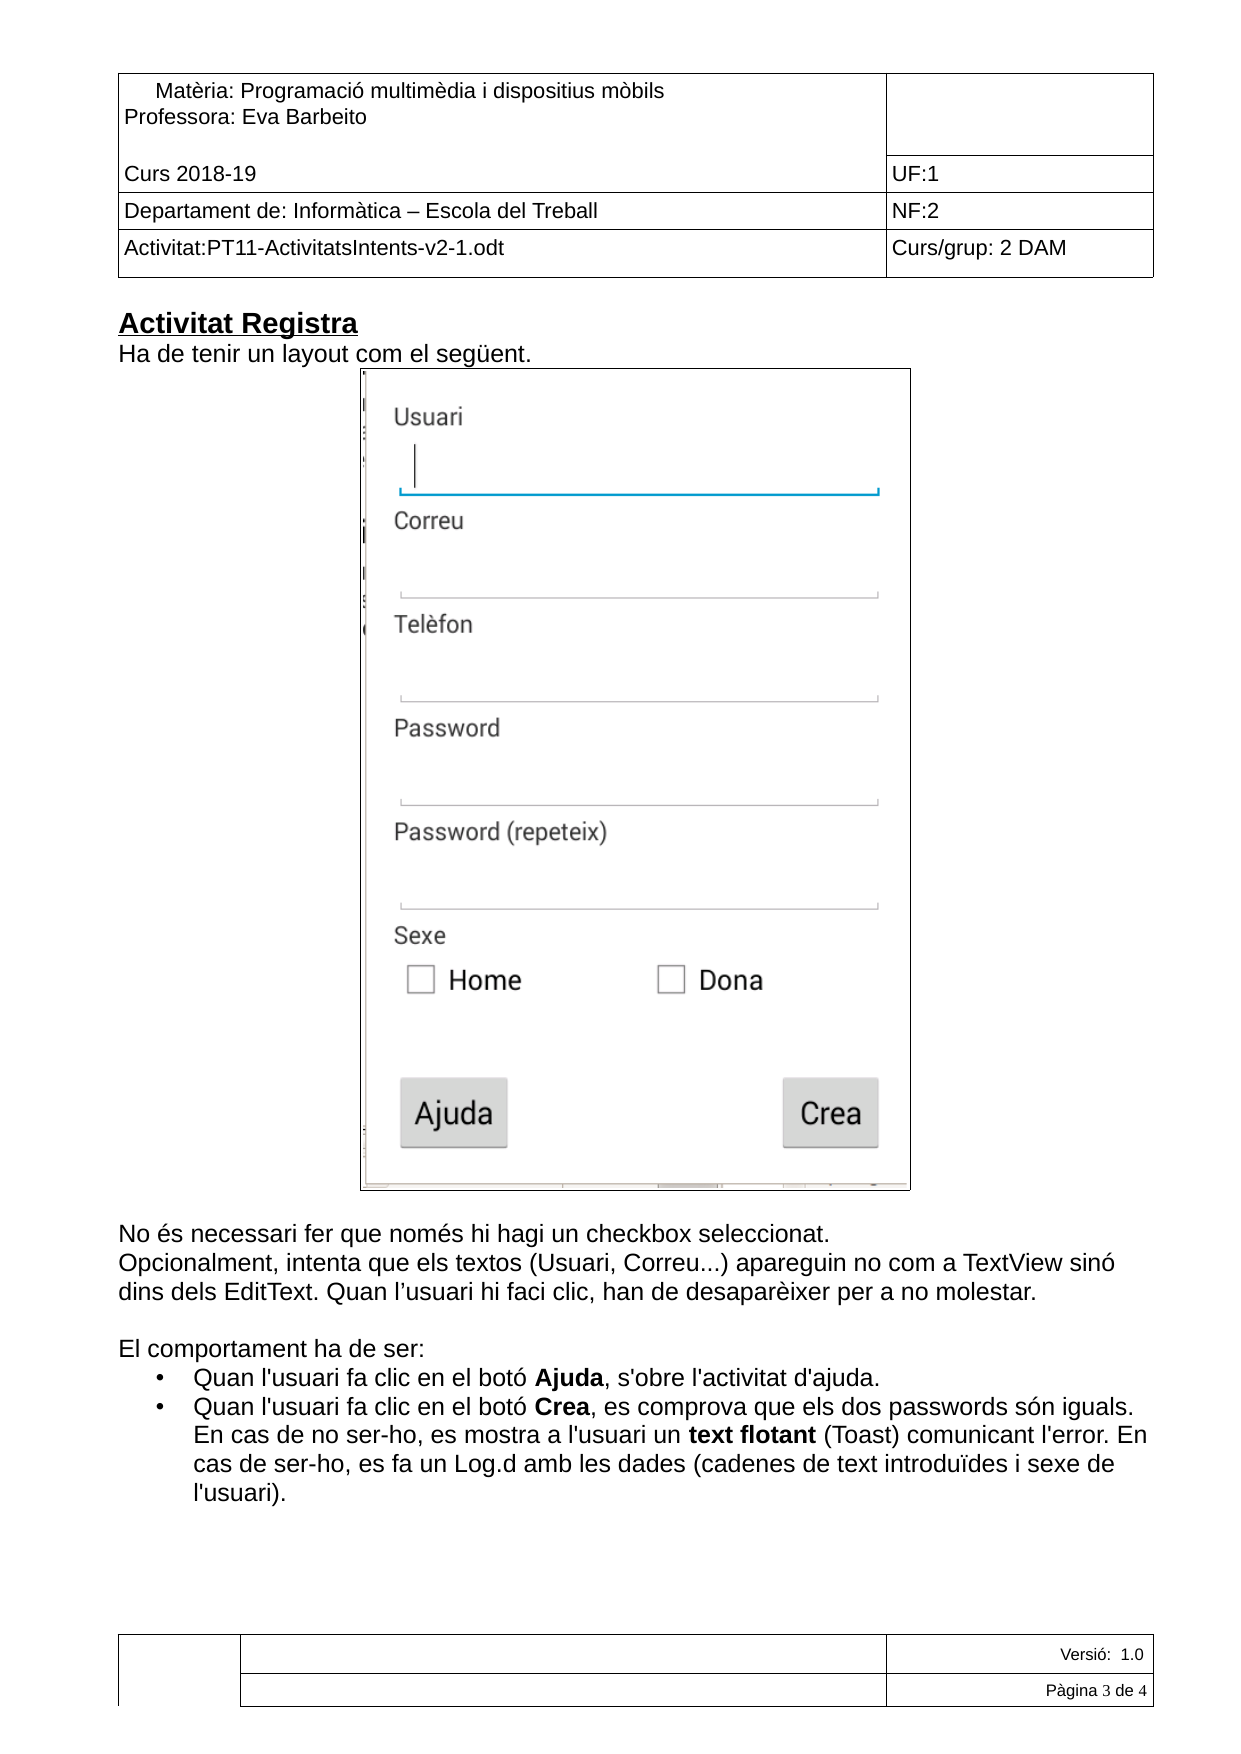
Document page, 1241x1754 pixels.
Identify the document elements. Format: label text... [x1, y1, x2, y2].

text Activitat Registra [118, 306, 1152, 339]
picture [363, 371, 907, 1188]
text Opcionalment, intenta que els textos (Usuari, Correu...) apareguin no com a TextView sinó dins dels EditText. Quan l’usuari hi faci clic, han de desaparèixer per a no molestar. [118, 1248, 1152, 1305]
text Ha de tenir un layout com el següent. [118, 339, 1152, 368]
text El comportament ha de ser: [118, 1334, 1152, 1363]
list Quan l'usuari fa clic en el botó Crea, es comprova que els dos passwords són iguals. En cas de no ser-ho, es mostra a l'usuari un text flotant (Toast) comunicant l'error. En cas de ser-ho, es fa un Log.d amb les dades (cadenes de text introduïdes i sexe de l'usuari). [156, 1392, 1152, 1507]
text No és necessari fer que només hi hagi un checkbox seleccionat. [118, 1219, 1152, 1248]
list Quan l'usuari fa clic en el botó Ajuda, s'obre l'activitat d'ajuda. [156, 1363, 1152, 1392]
